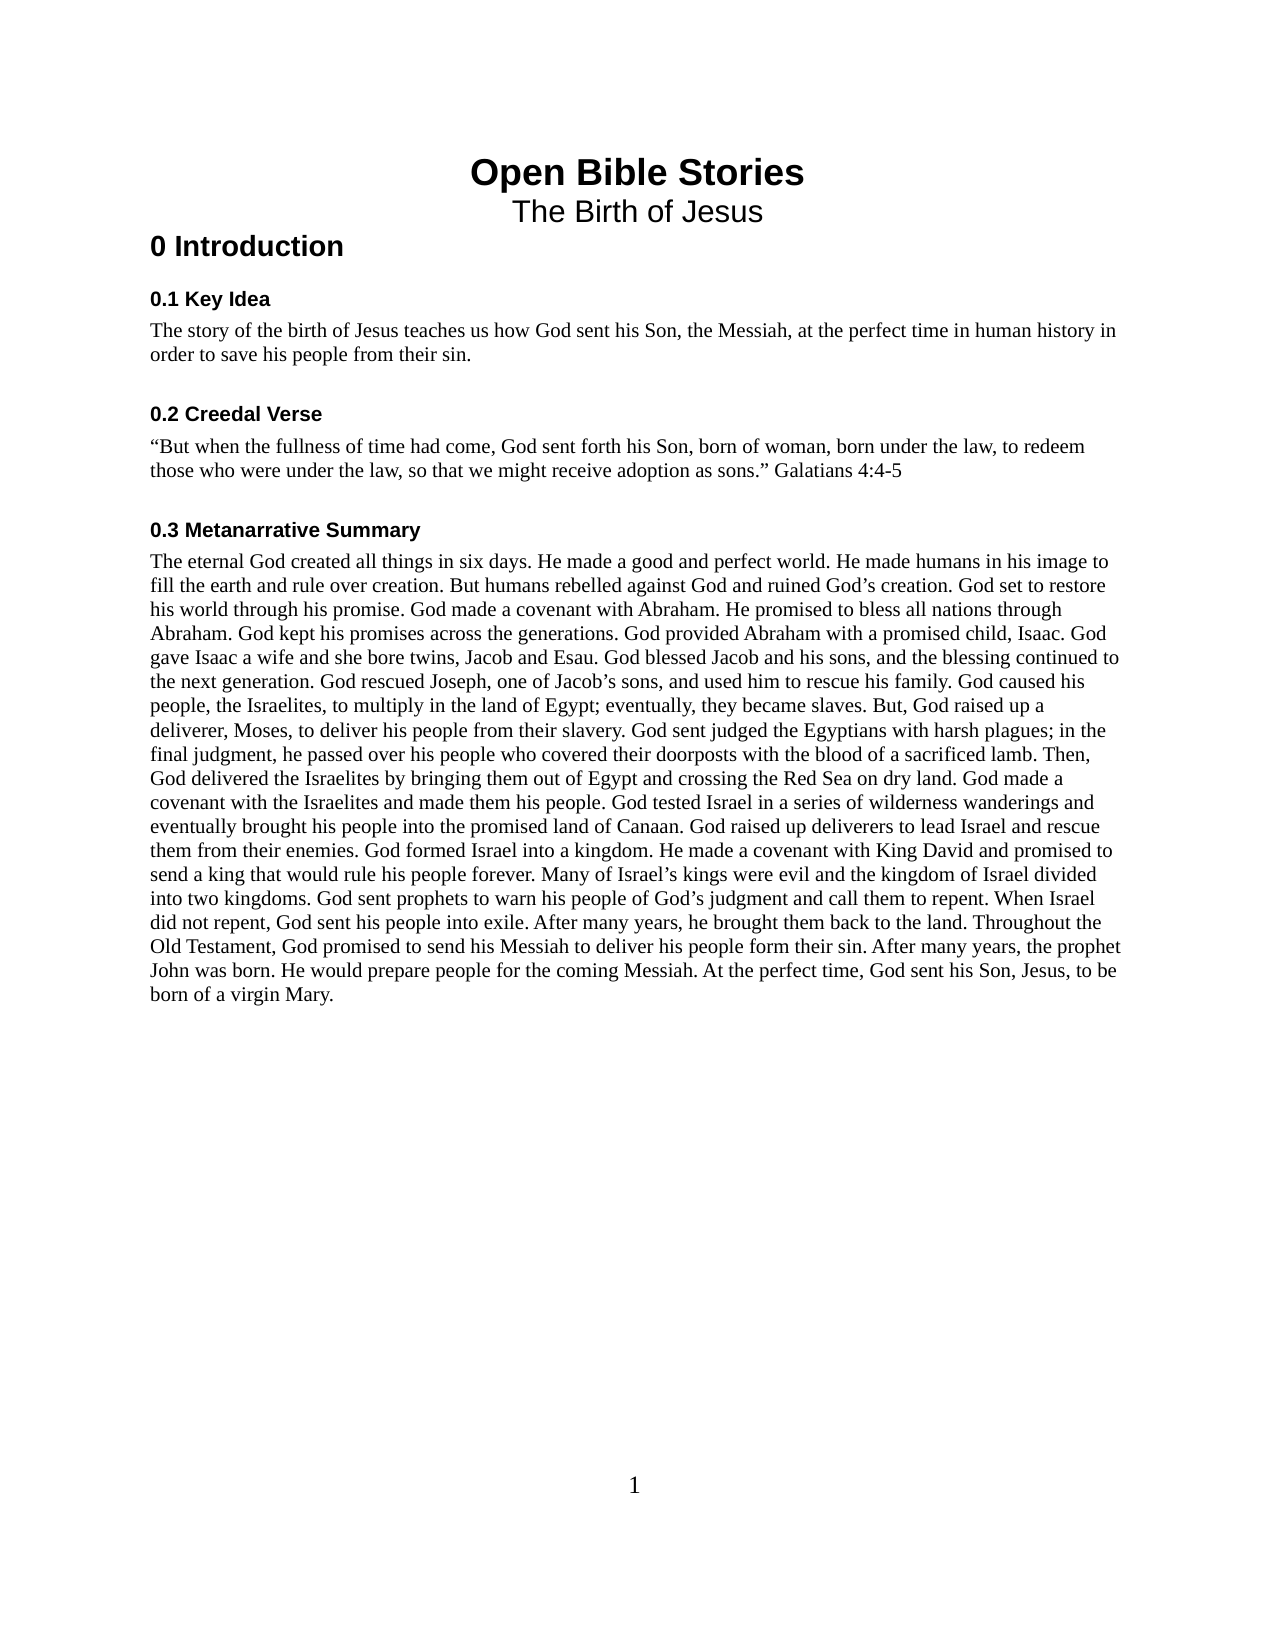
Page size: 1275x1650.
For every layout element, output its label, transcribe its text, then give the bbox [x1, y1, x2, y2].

text “But when the fullness of time had come, God sent forth his Son, born of woman, born under the law, to redeem those who were under the law, so that we might receive adoption as sons.” Galatians 4:4-5 [150, 433, 1125, 482]
subtitle 0.3 Metanarrative Summary [150, 518, 1125, 542]
subtitle 0.1 Key Idea [150, 287, 1125, 311]
subtitle 0.2 Creedal Verse [150, 402, 1125, 426]
text The story of the birth of Jesus teaches us how God sent his Son, the Messiah, at the perfect time in human history in order to save his people from their sin. [150, 318, 1125, 366]
title Open Bible Stories [150, 150, 1125, 193]
subtitle The Birth of Jesus [150, 193, 1125, 229]
subtitle 0 Introduction [150, 229, 1125, 263]
text The eternal God created all things in six days. He made a good and perfect world. He made humans in his image to fill the earth and rule over creation. But humans rebelled against God and ruined God’s creation. God set to restore his world through his promise. God made a covenant with Abraham. He promised to bless all nations through Abraham. God kept his promises across the generations. God provided Abraham with a promised child, Isaac. God gave Isaac a wife and she bore twins, Jacob and Esau. God blessed Jacob and his sons, and the blessing continued to the next generation. God rescued Joseph, one of Jacob’s sons, and used him to rescue his family. God caused his people, the Israelites, to multiply in the land of Egypt; eventually, they became slaves. But, God raised up a deliverer, Moses, to deliver his people from their slavery. God sent judged the Egyptians with harsh plagues; in the final judgment, he passed over his people who covered their doorposts with the blood of a sacrificed lamb. Then, God delivered the Israelites by bringing them out of Egypt and crossing the Red Sea on dry land. God made a covenant with the Israelites and made them his people. God tested Israel in a series of wilderness wanderings and eventually brought his people into the promised land of Canaan. God raised up deliverers to lead Israel and rescue them from their enemies. God formed Israel into a kingdom. He made a covenant with King David and promised to send a king that would rule his people forever. Many of Israel’s kings were evil and the kingdom of Israel divided into two kingdoms. God sent prophets to warn his people of God’s judgment and call them to repent. When Israel did not repent, God sent his people into exile. After many years, he brought them back to the land. Throughout the Old Testament, God promised to send his Messiah to deliver his people form their sin. After many years, the prophet John was born. He would prepare people for the coming Messiah. At the perfect time, God sent his Son, Jesus, to be born of a virgin Mary. [150, 549, 1125, 1006]
